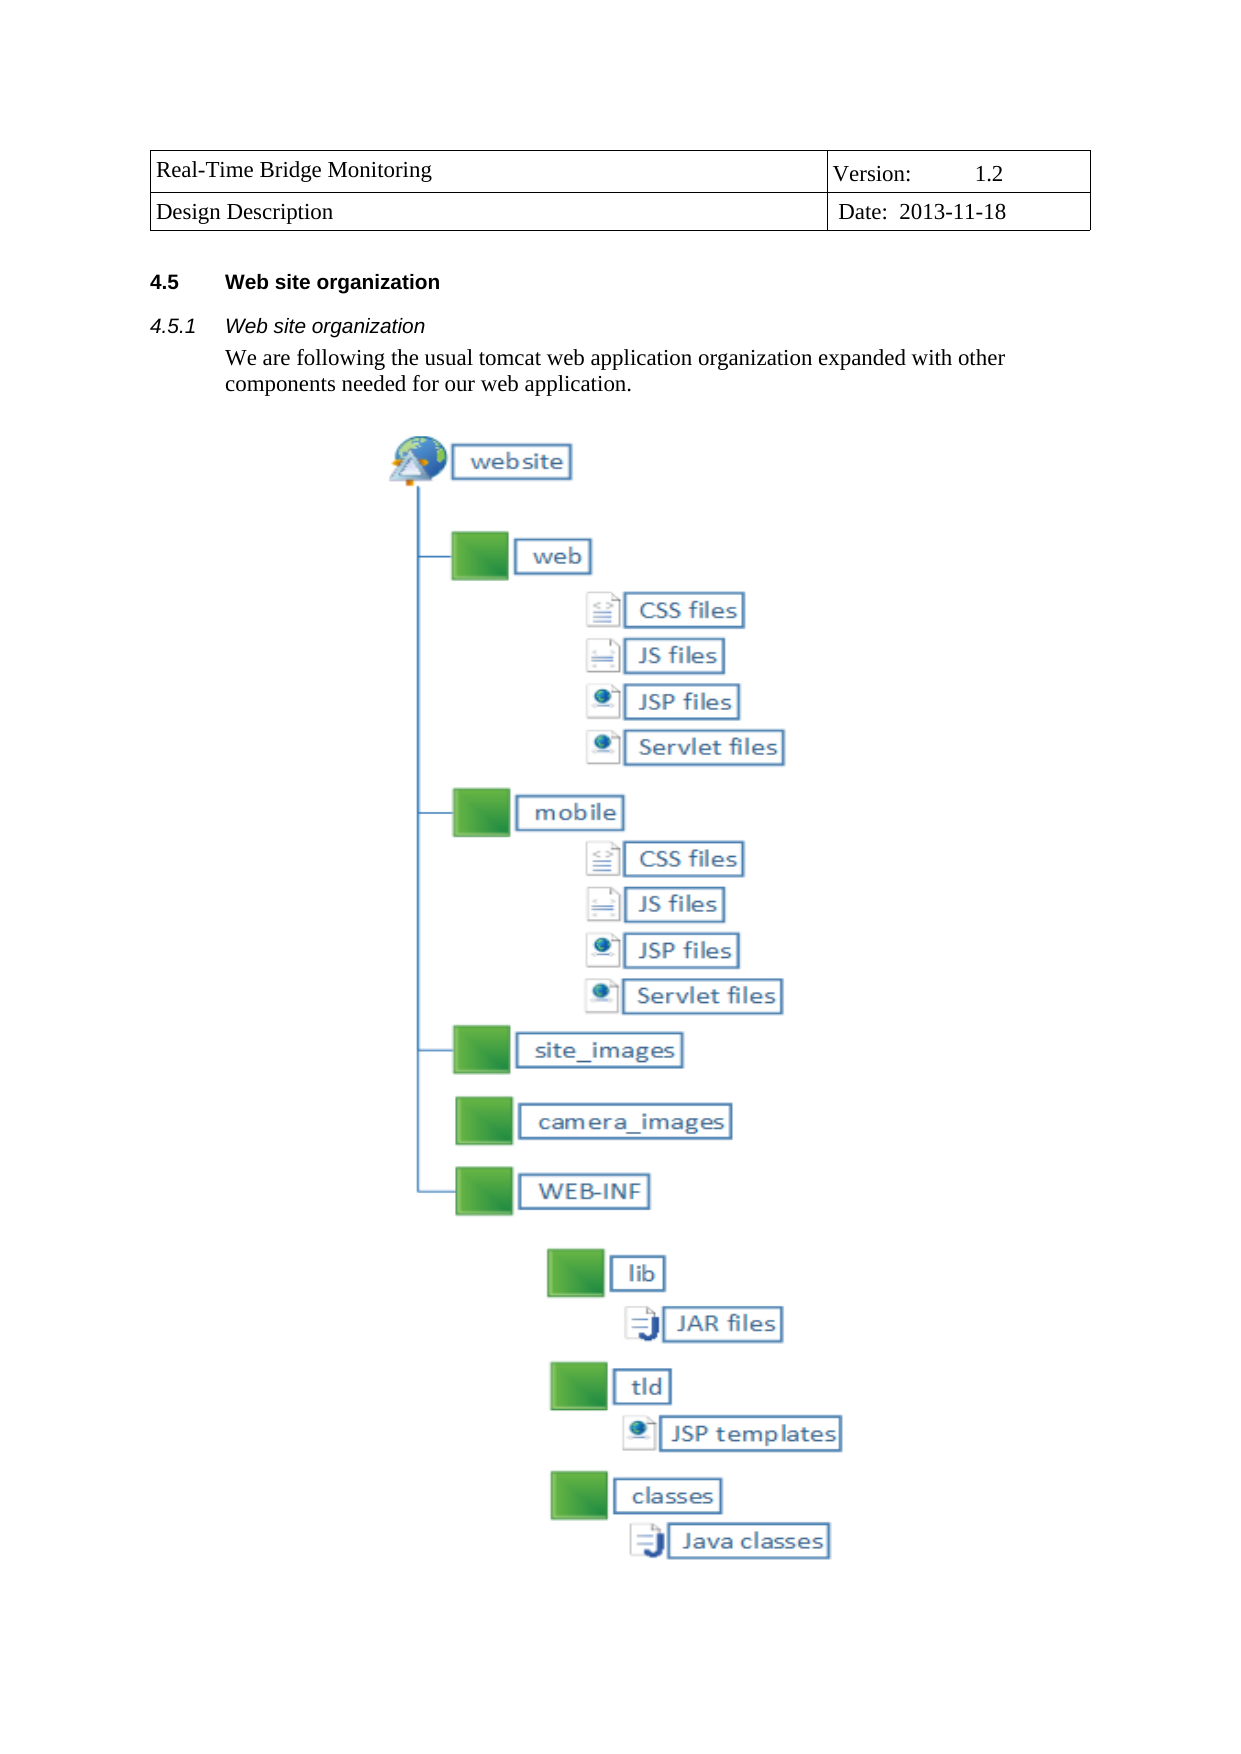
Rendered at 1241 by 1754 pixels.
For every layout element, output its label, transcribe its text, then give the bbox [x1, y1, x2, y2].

subtitle Web site organization [150, 313, 1090, 338]
text We are following the usual tomcat web application organization expanded with other components needed for our web application. [225, 344, 1090, 397]
subtitle Web site organization [150, 269, 1090, 294]
picture [388, 435, 852, 1569]
